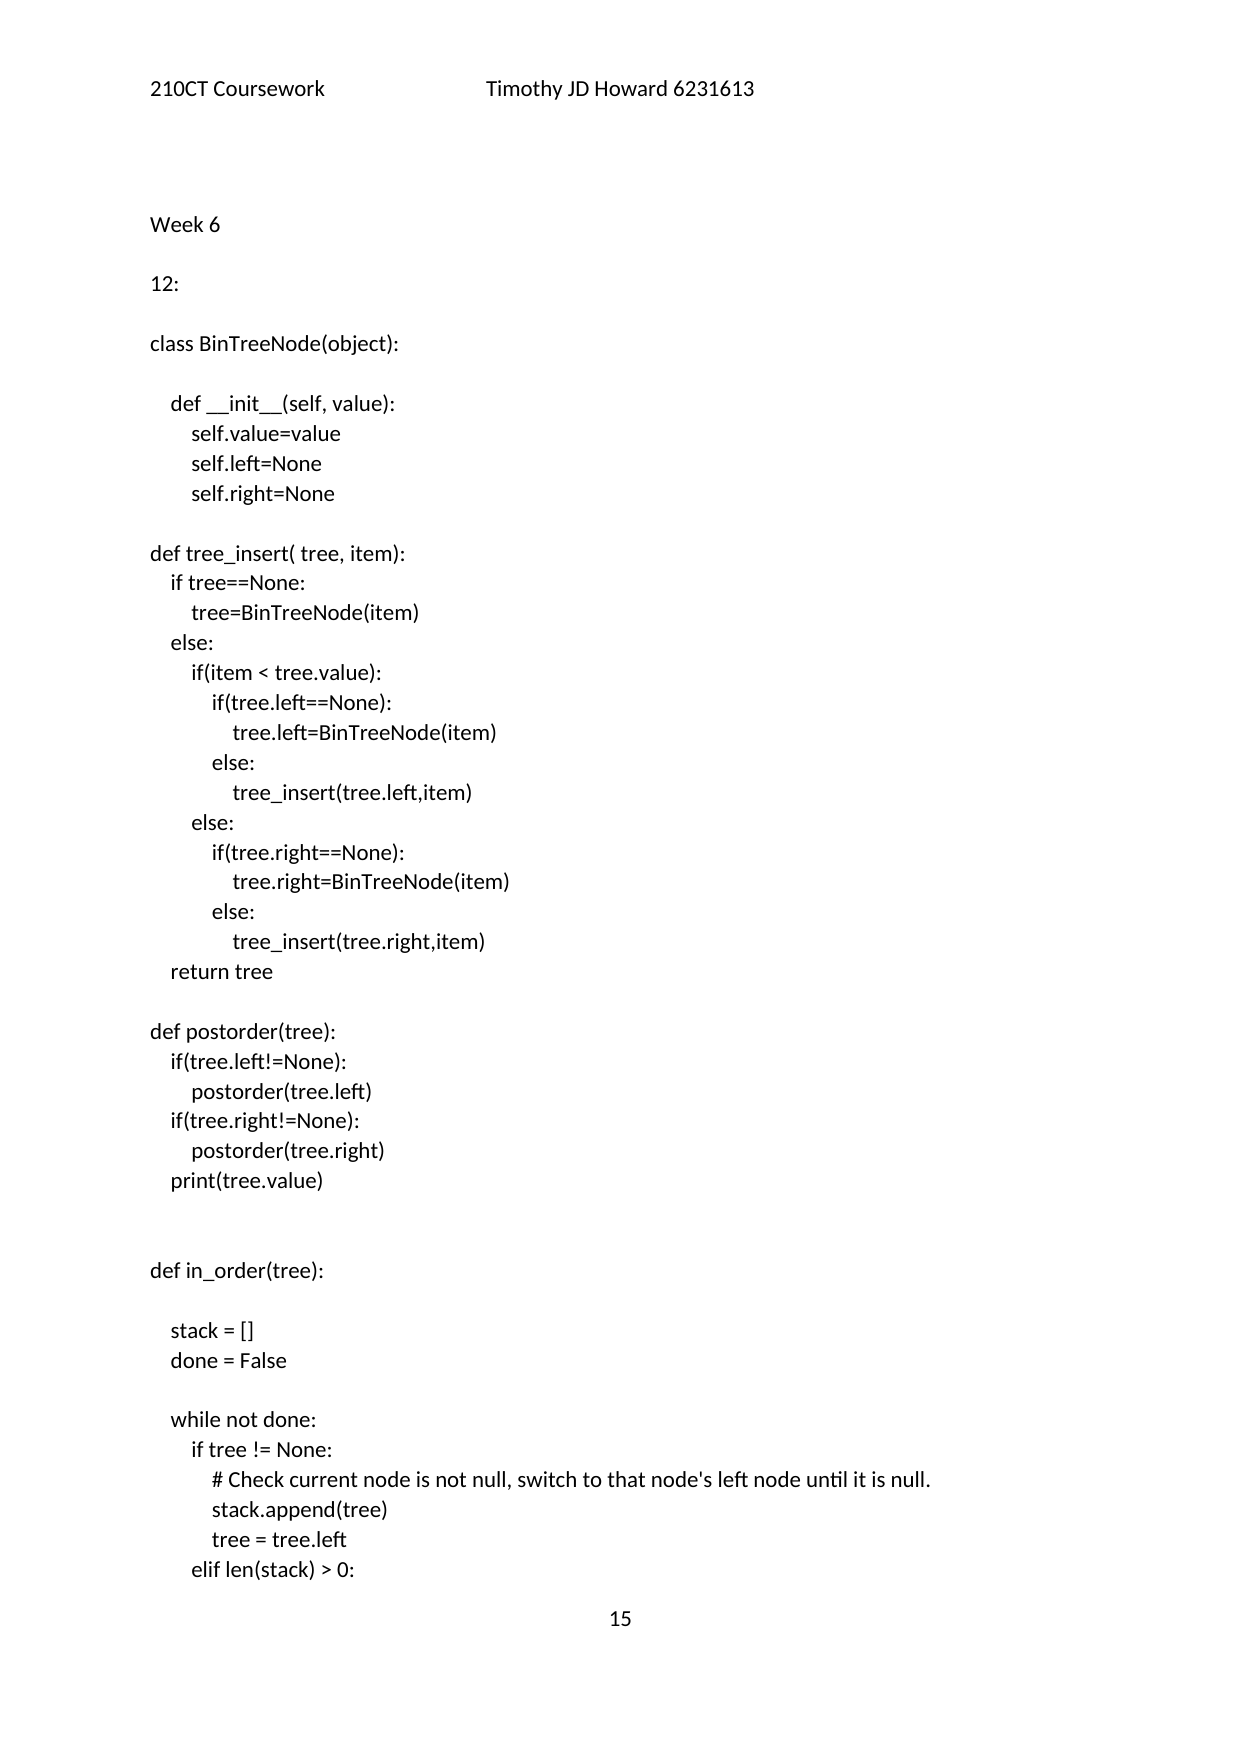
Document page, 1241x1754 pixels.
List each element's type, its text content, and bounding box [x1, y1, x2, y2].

text def postorder(tree): [150, 1017, 1090, 1045]
text return tree [150, 957, 1090, 985]
text tree_insert(tree.right,item) [150, 927, 1090, 955]
text tree.right=BinTreeNode(item) [150, 867, 1090, 896]
text stack = [] [150, 1316, 1090, 1344]
text while not done: [150, 1406, 1090, 1434]
text else: [150, 628, 1090, 656]
text else: [150, 808, 1090, 836]
text if tree==None: [150, 568, 1090, 597]
text tree_insert(tree.left,item) [150, 778, 1090, 806]
text Week 6 [150, 210, 1090, 238]
text if(item < tree.value): [150, 658, 1090, 686]
text self.right=None [150, 479, 1090, 507]
text tree = tree.left [150, 1525, 1090, 1553]
text def __init__(self, value): [150, 389, 1090, 417]
text self.value=value [150, 419, 1090, 447]
text if tree != None: [150, 1436, 1090, 1463]
text def tree_insert( tree, item): [150, 539, 1090, 567]
text if(tree.left==None): [150, 688, 1090, 716]
text postorder(tree.right) [150, 1137, 1090, 1164]
text postorder(tree.left) [150, 1077, 1090, 1105]
text def in_order(tree): [150, 1256, 1090, 1284]
text elif len(stack) > 0: [150, 1555, 1090, 1583]
text if(tree.right!=None): [150, 1107, 1090, 1135]
text if(tree.right==None): [150, 838, 1090, 866]
text class BinTreeNode(object): [150, 329, 1090, 357]
text else: [150, 897, 1090, 925]
text self.left=None [150, 449, 1090, 477]
text if(tree.left!=None): [150, 1047, 1090, 1075]
text else: [150, 748, 1090, 776]
text 12: [150, 269, 1090, 298]
text tree.left=BinTreeNode(item) [150, 718, 1090, 746]
text tree=BinTreeNode(item) [150, 598, 1090, 626]
text # Check current node is not null, switch to that node's left node until it is null. [150, 1465, 1090, 1493]
text print(tree.value) [150, 1166, 1090, 1194]
text done = False [150, 1346, 1090, 1374]
text stack.append(tree) [150, 1495, 1090, 1523]
